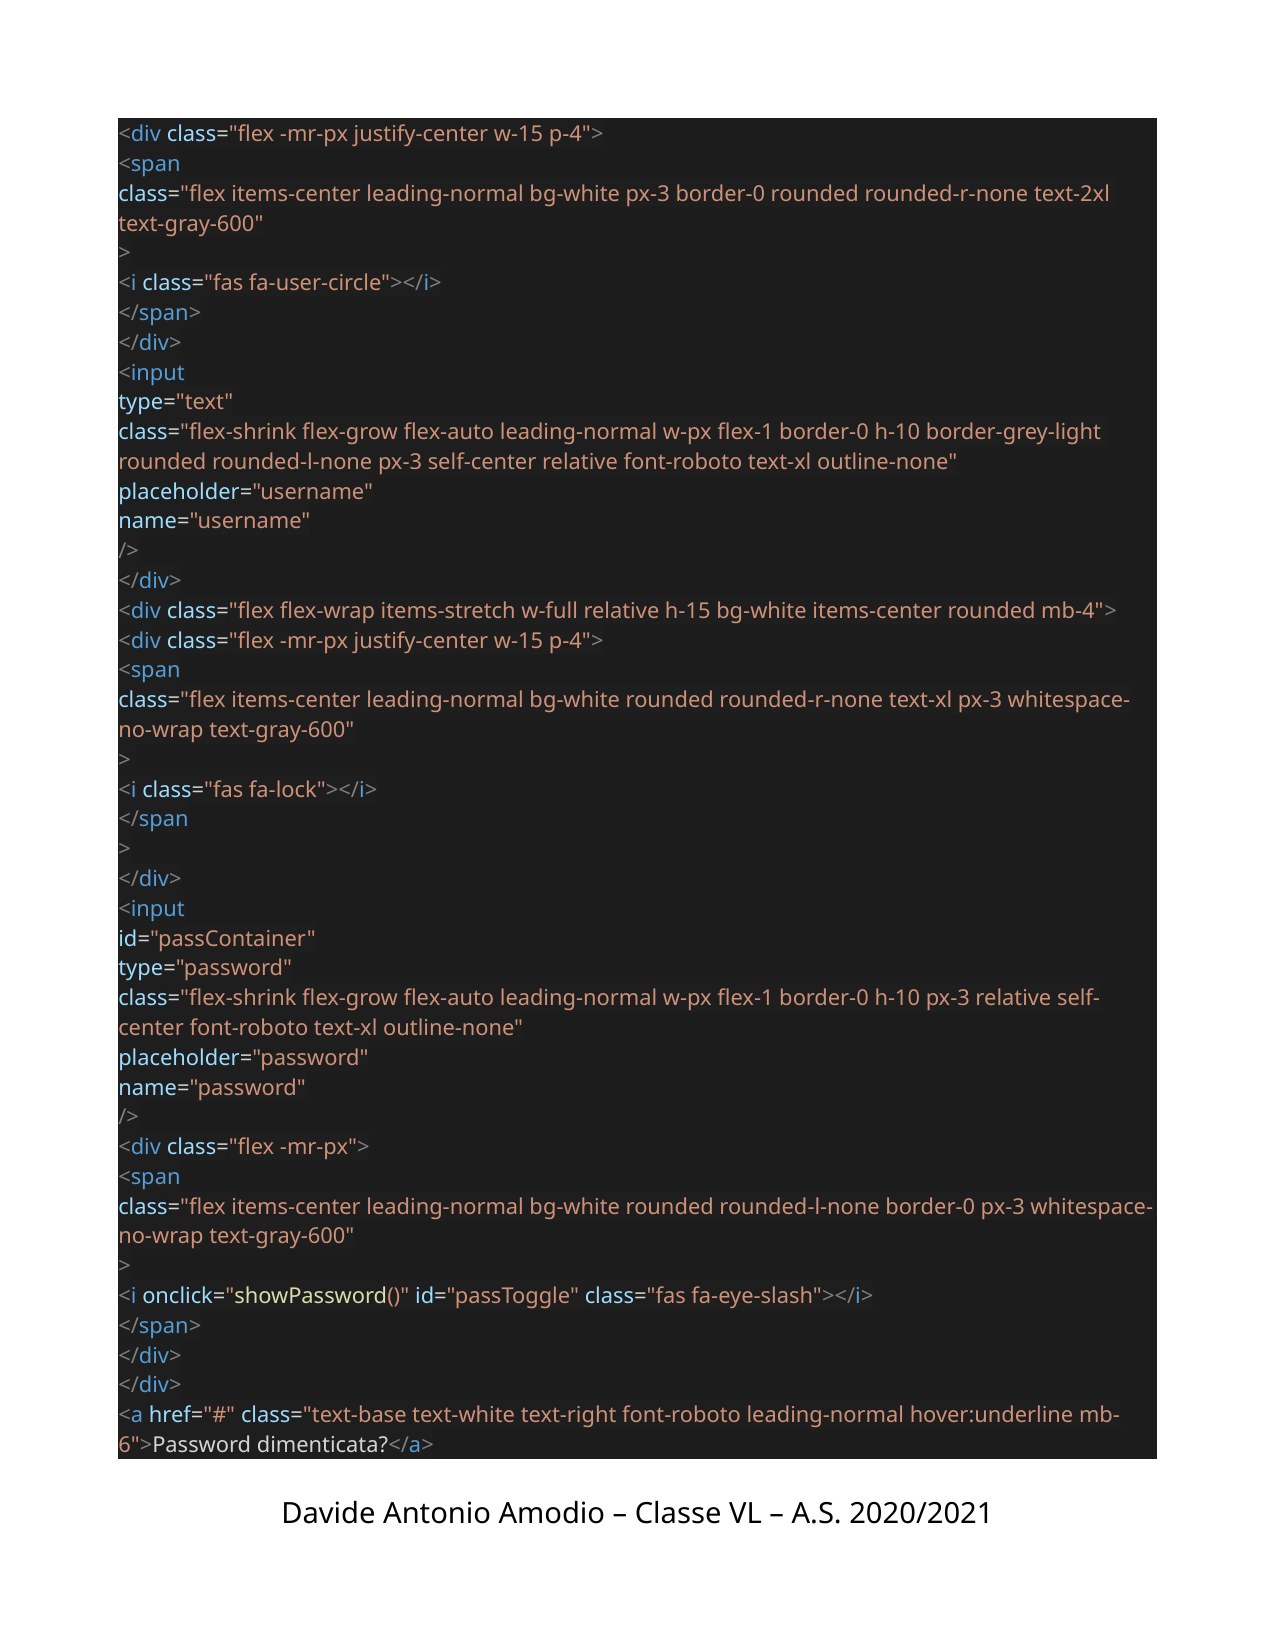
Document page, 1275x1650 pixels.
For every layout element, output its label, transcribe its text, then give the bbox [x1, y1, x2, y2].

table_header <div class="flex -mr-px justify-center w-15 p-4"> <span class="flex items-center leading-normal bg-white px-3 border-0 rounded rounded-r-none text-2xl text-gray-600" > <i class="fas fa-user-circle"></i> </span> </div> <input type="text" class="flex-shrink flex-grow flex-auto leading-normal w-px flex-1 border-0 h-10 border-grey-light rounded rounded-l-none px-3 self-center relative font-roboto text-xl outline-none" placeholder="username" name="username" /> </div> <div class="flex flex-wrap items-stretch w-full relative h-15 bg-white items-center rounded mb-4"> <div class="flex -mr-px justify-center w-15 p-4"> <span class="flex items-center leading-normal bg-white rounded rounded-r-none text-xl px-3 whitespace-no-wrap text-gray-600" > <i class="fas fa-lock"></i> </span > </div> <input id="passContainer" type="password" class="flex-shrink flex-grow flex-auto leading-normal w-px flex-1 border-0 h-10 px-3 relative self-center font-roboto text-xl outline-none" placeholder="password" name="password" /> <div class="flex -mr-px"> <span class="flex items-center leading-normal bg-white rounded rounded-l-none border-0 px-3 whitespace-no-wrap text-gray-600" > <i onclick="showPassword()" id="passToggle" class="fas fa-eye-slash"></i> </span> </div> </div> <a href="#" class="text-base text-white text-right font-roboto leading-normal hover:underline mb-6">Password dimenticata?</a> [118, 118, 1157, 1459]
